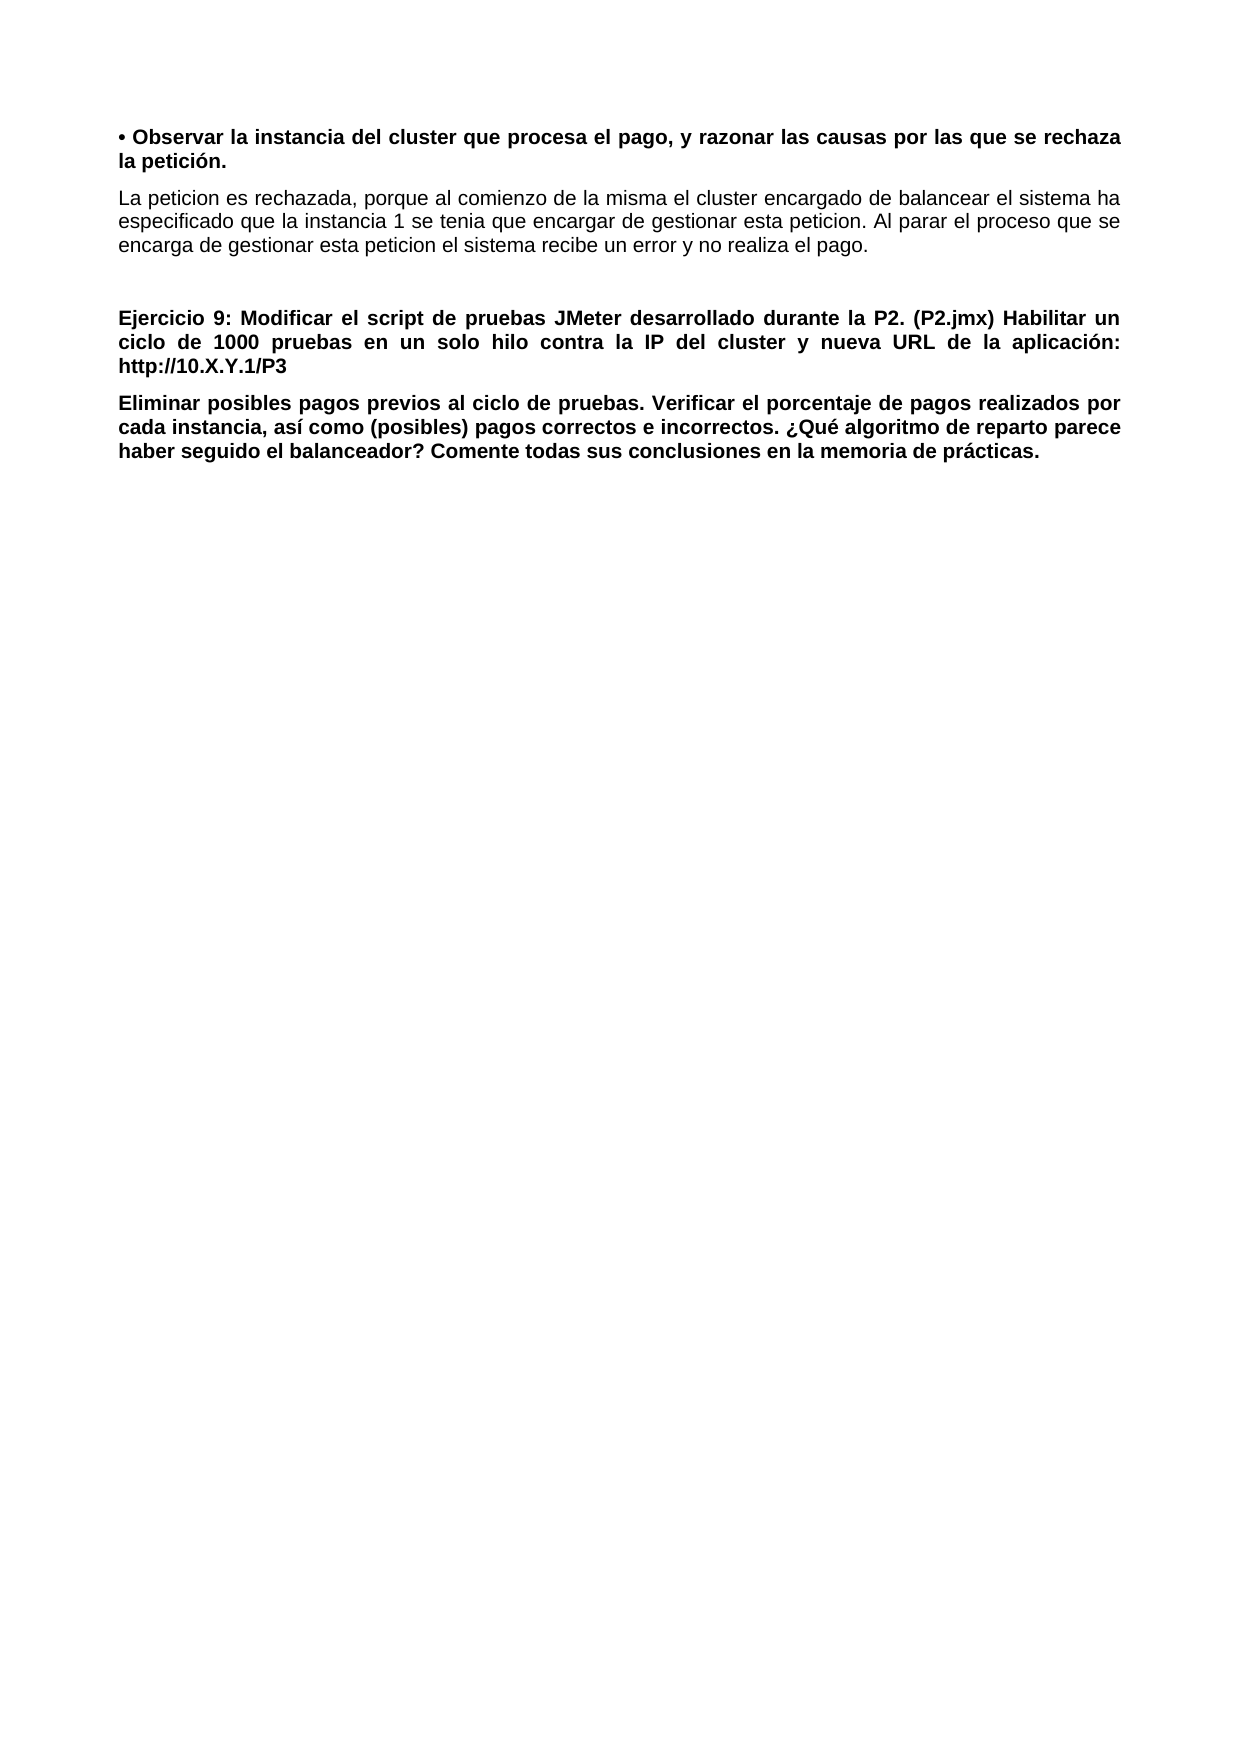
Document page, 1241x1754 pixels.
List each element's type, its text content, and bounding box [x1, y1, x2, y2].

text La peticion es rechazada, porque al comienzo de la misma el cluster encargado de balancear el sistema ha especificado que la instancia 1 se tenia que encargar de gestionar esta peticion. Al parar el proceso que se encarga de gestionar esta peticion el sistema recibe un error y no realiza el pago. [118, 185, 1122, 257]
text Ejercicio 9: Modificar el script de pruebas JMeter desarrollado durante la P2. (P2.jmx) Habilitar un ciclo de 1000 pruebas en un solo hilo contra la IP del cluster y nueva URL de la aplicación: http://10.X.Y.1/P3 [118, 306, 1122, 378]
text • Observar la instancia del cluster que procesa el pago, y razonar las causas por las que se rechaza la petición. [118, 125, 1122, 173]
text Eliminar posibles pagos previos al ciclo de pruebas. Verificar el porcentaje de pagos realizados por cada instancia, así como (posibles) pagos correctos e incorrectos. ¿Qué algoritmo de reparto parece haber seguido el balanceador? Comente todas sus conclusiones en la memoria de prácticas. [118, 391, 1122, 462]
